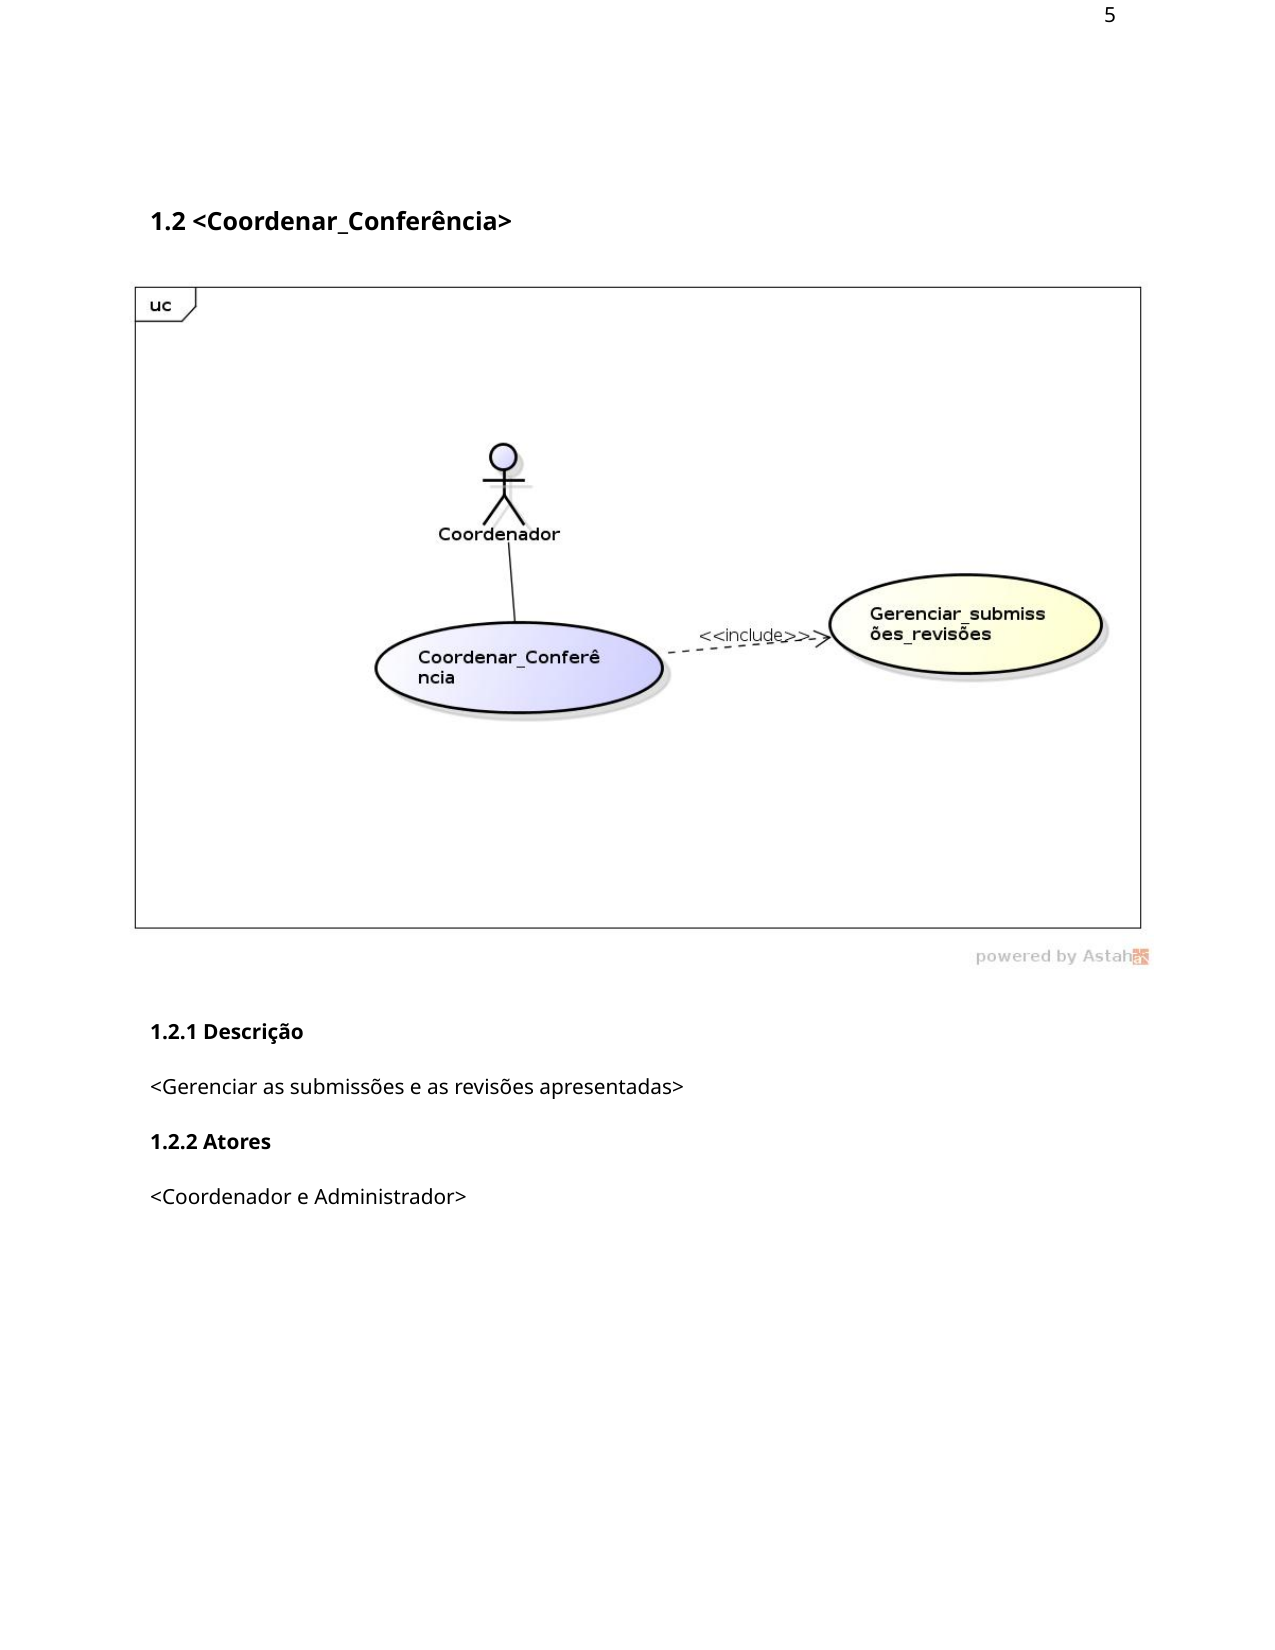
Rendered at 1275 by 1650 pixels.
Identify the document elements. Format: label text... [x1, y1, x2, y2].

text <Gerenciar as submissões e as revisões apresentadas> [150, 1072, 1125, 1101]
subtitle 1.2.1 Descrição [150, 1017, 1125, 1046]
subtitle 1.2.2 Atores [150, 1127, 1125, 1156]
picture [121, 273, 1154, 970]
text <Coordenador e Administrador> [150, 1182, 1125, 1211]
subtitle 1.2 <Coordenar_Conferência> [150, 203, 1125, 237]
